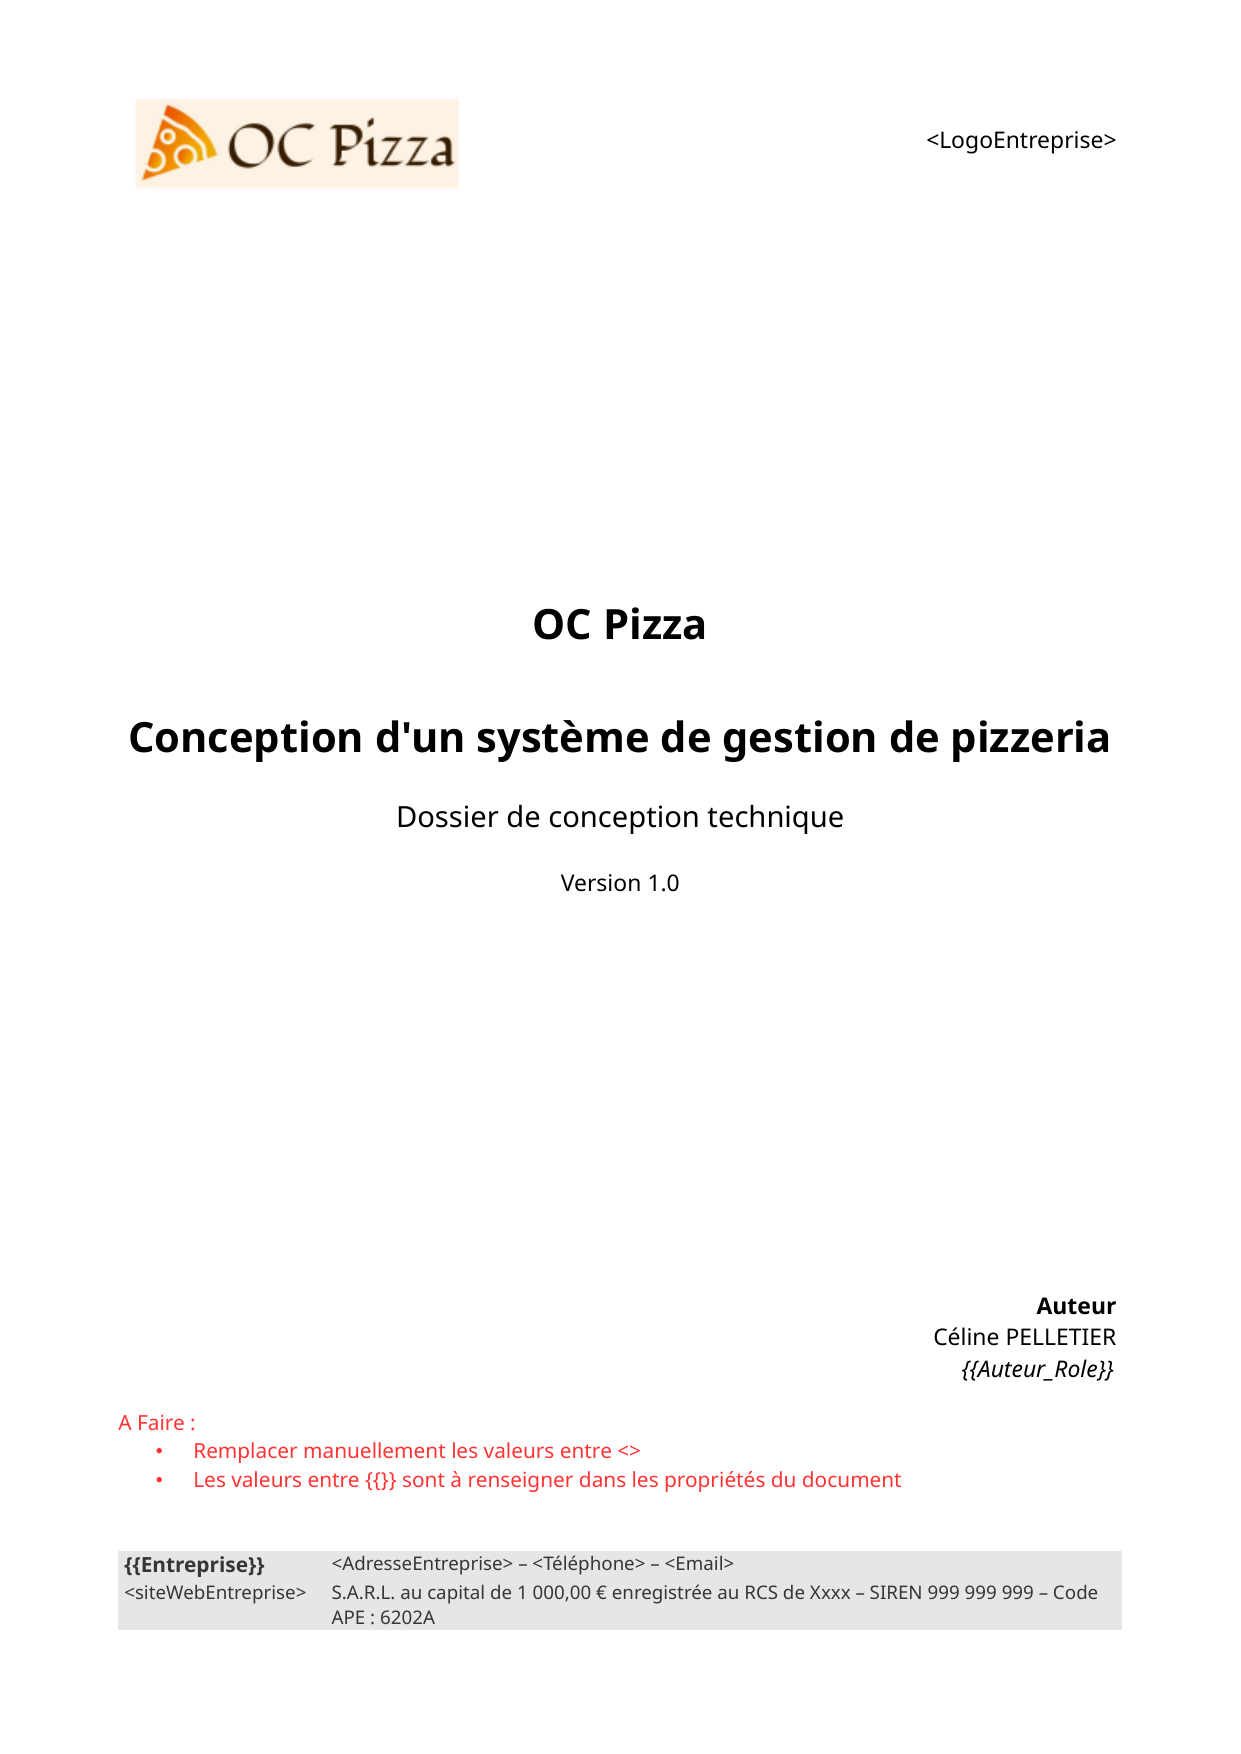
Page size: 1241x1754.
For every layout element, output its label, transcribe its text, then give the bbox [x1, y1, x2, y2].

text A Faire : [118, 1408, 1122, 1436]
list Les valeurs entre {{}} sont à renseigner dans les propriétés du document [156, 1465, 1122, 1493]
list Remplacer manuellement les valeurs entre <> [156, 1436, 1122, 1465]
table_cell Auteur Céline PELLETIER {{Auteur_Role}} [118, 1266, 1122, 1408]
picture [123, 93, 465, 196]
table_header OC Pizza Conception d'un système de gestion de pizzeria Dossier de conception technique Version 1.0 [118, 227, 1122, 1266]
